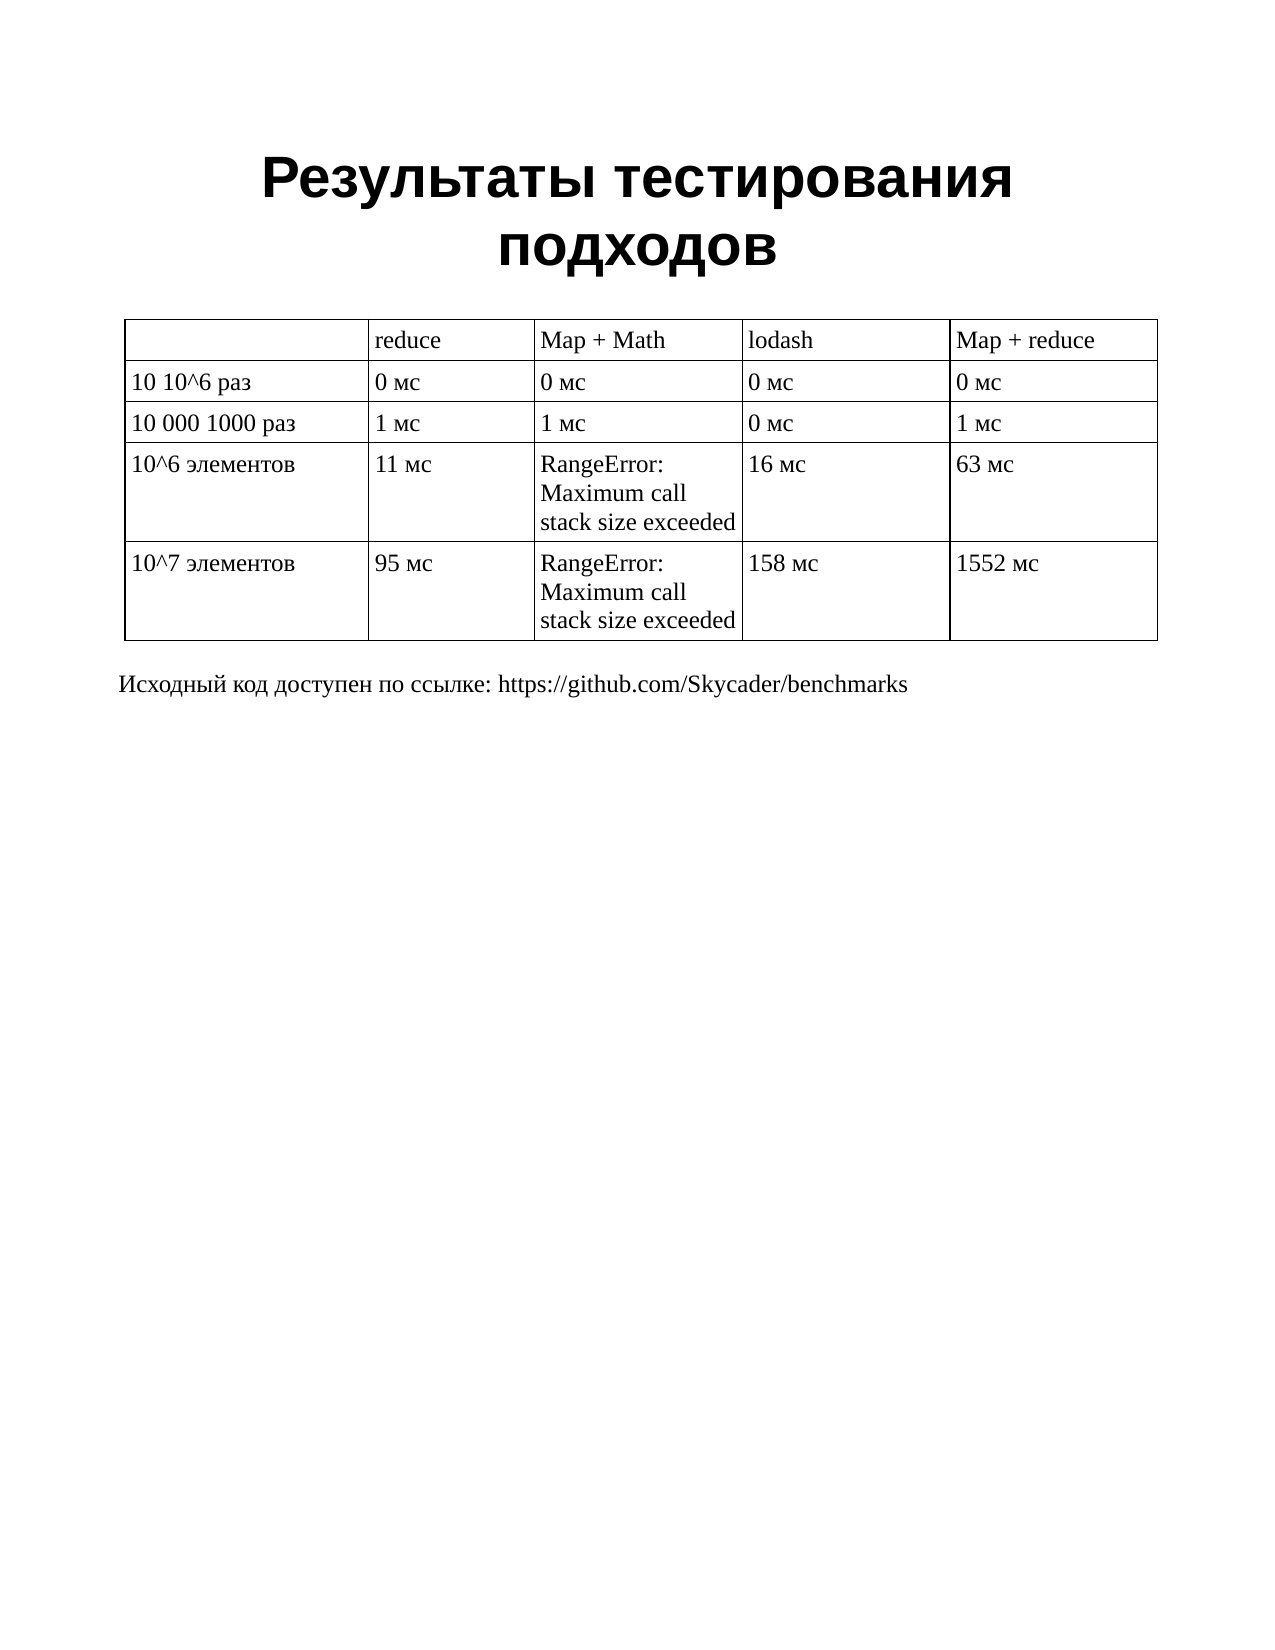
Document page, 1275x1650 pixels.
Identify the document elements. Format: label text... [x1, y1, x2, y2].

table_cell RangeError: Maximum call stack size exceeded [535, 443, 742, 541]
table_cell 10 000 1000 раз [126, 402, 368, 442]
table_cell 11 мс [369, 443, 534, 541]
table_cell 158 мс [743, 542, 949, 640]
table_cell 10^7 элементов [126, 542, 368, 640]
table_header Map + reduce [951, 320, 1157, 360]
table_cell 0 мс [743, 361, 949, 401]
table_header reduce [369, 320, 534, 360]
table_cell 63 мс [951, 443, 1157, 541]
table_cell 10 10^6 раз [126, 361, 368, 401]
table_cell 1 мс [369, 402, 534, 442]
table_cell 95 мс [369, 542, 534, 640]
table_header Map + Math [535, 320, 742, 360]
table_cell 16 мс [743, 443, 949, 541]
table_cell 10^6 элементов [126, 443, 368, 541]
text Исходный код доступен по ссылке: https://github.com/Skycader/benchmarks [118, 669, 1157, 698]
table_header lodash [743, 320, 949, 360]
table_cell 1 мс [535, 402, 742, 442]
table_cell RangeError: Maximum call stack size exceeded [535, 542, 742, 640]
table_cell 1 мс [951, 402, 1157, 442]
table_cell 0 мс [369, 361, 534, 401]
table_cell 1552 мс [951, 542, 1157, 640]
table_cell 0 мс [743, 402, 949, 442]
title Результаты тестирования подходов [118, 143, 1157, 277]
table_cell 0 мс [951, 361, 1157, 401]
table_header [126, 320, 368, 360]
table_cell 0 мс [535, 361, 742, 401]
